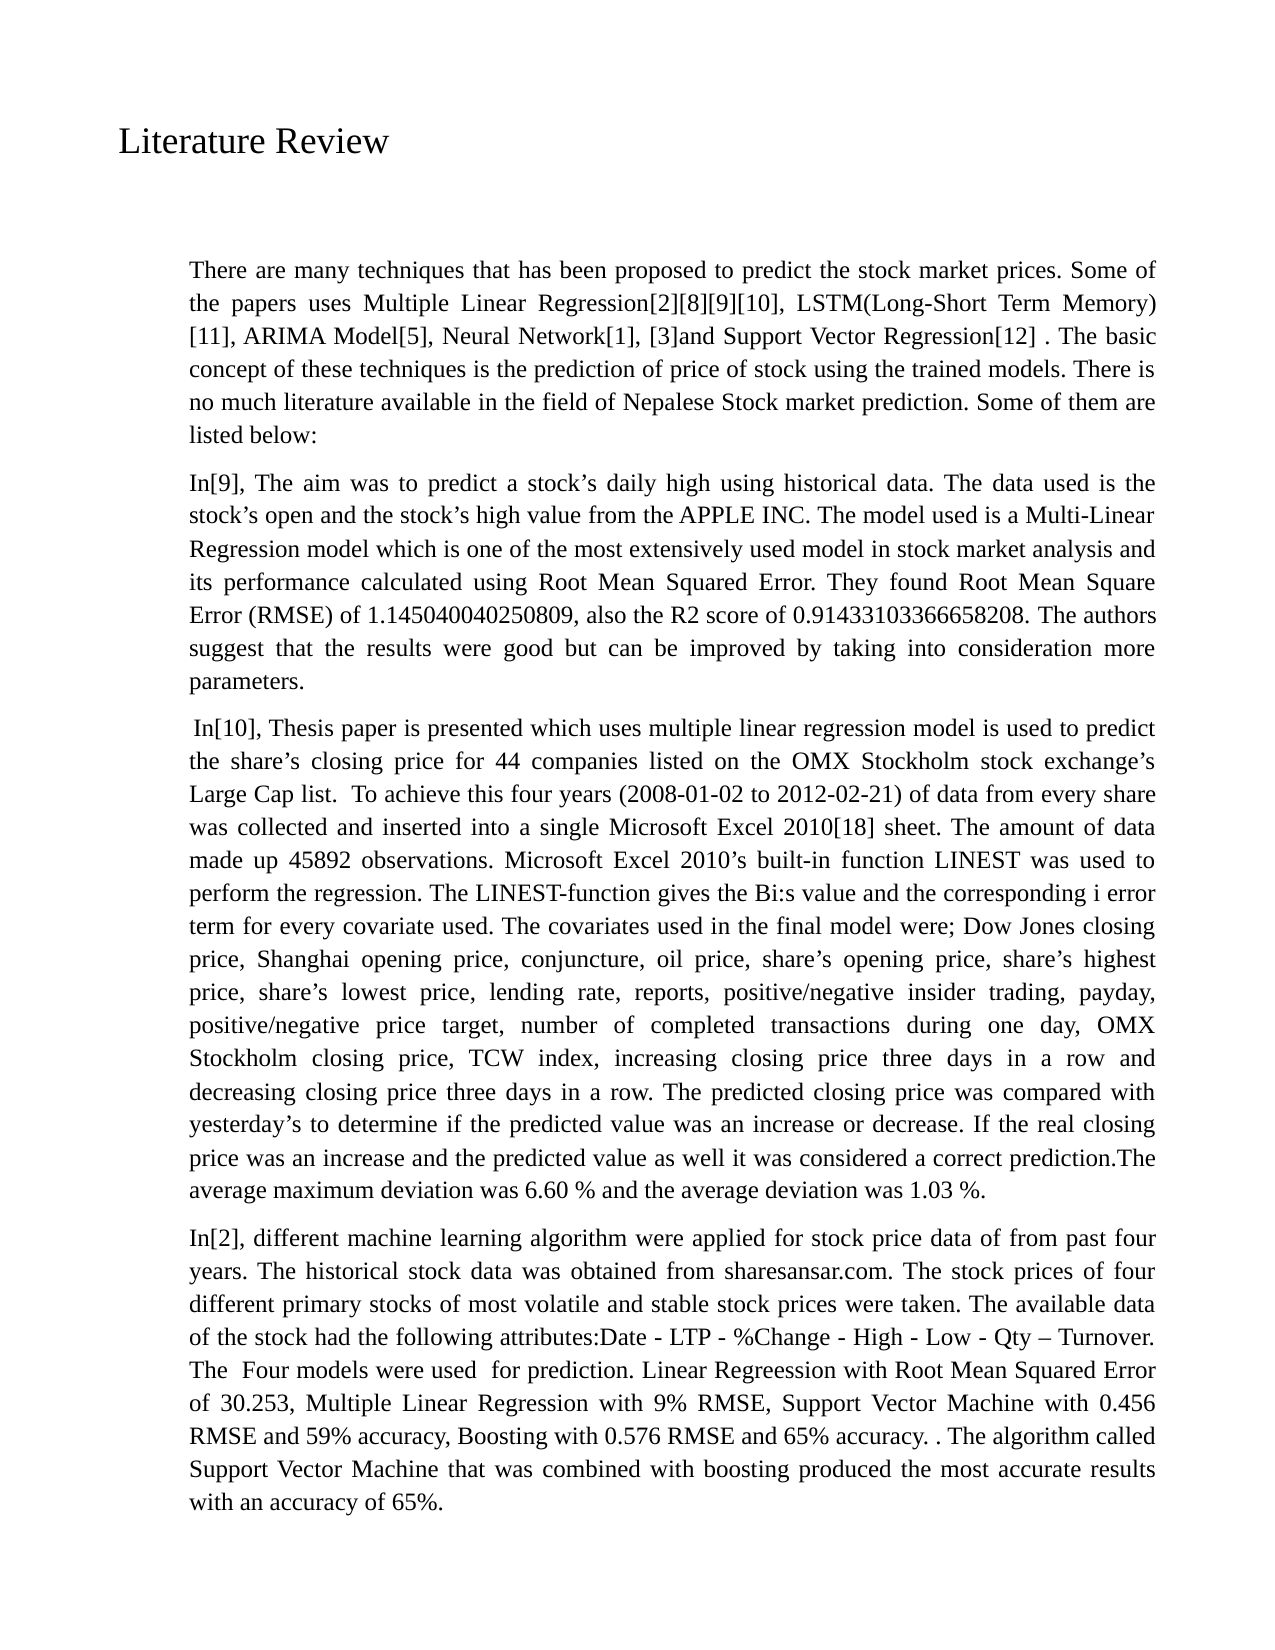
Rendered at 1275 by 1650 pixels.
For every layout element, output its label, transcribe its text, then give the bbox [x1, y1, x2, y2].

text Literature Review [118, 118, 1157, 161]
text In[10], Thesis paper is presented which uses multiple linear regression model is used to predict the share’s closing price for 44 companies listed on the OMX Stockholm stock exchange’s Large Cap list. To achieve this four years (2008-01-02 to 2012-02-21) of data from every share was collected and inserted into a single Microsoft Excel 2010[18] sheet. The amount of data made up 45892 observations. Microsoft Excel 2010’s built-in function LINEST was used to perform the regression. The LINEST-function gives the Bi:s value and the corresponding i error term for every covariate used. The covariates used in the final model were; Dow Jones closing price, Shanghai opening price, conjuncture, oil price, share’s opening price, share’s highest price, share’s lowest price, lending rate, reports, positive/negative insider trading, payday, positive/negative price target, number of completed transactions during one day, OMX Stockholm closing price, TCW index, increasing closing price three days in a row and decreasing closing price three days in a row. The predicted closing price was compared with yesterday’s to determine if the predicted value was an increase or decrease. If the real closing price was an increase and the predicted value as well it was considered a correct prediction.The average maximum deviation was 6.60 % and the average deviation was 1.03 %. [189, 713, 1157, 1204]
text In[2], different machine learning algorithm were applied for stock price data of from past four years. The historical stock data was obtained from sharesansar.com. The stock prices of four different primary stocks of most volatile and stable stock prices were taken. The available data of the stock had the following attributes:Date - LTP - %Change - High - Low - Qty – Turnover. The Four models were used for prediction. Linear Regreession with Root Mean Squared Error of 30.253, Multiple Linear Regression with 9% RMSE, Support Vector Machine with 0.456 RMSE and 59% accuracy, Boosting with 0.576 RMSE and 65% accuracy. . The algorithm called Support Vector Machine that was combined with boosting produced the most accurate results with an accuracy of 65%. [189, 1223, 1157, 1516]
text In[9], The aim was to predict a stock’s daily high using historical data. The data used is the stock’s open and the stock’s high value from the APPLE INC. The model used is a Multi-Linear Regression model which is one of the most extensively used model in stock market analysis and its performance calculated using Root Mean Squared Error. They found Root Mean Square Error (RMSE) of 1.145040040250809, also the R2 score of 0.91433103366658208. The authors suggest that the results were good but can be improved by taking into consideration more parameters. [189, 468, 1157, 694]
text There are many techniques that has been proposed to predict the stock market prices. Some of the papers uses Multiple Linear Regression[2]⁠[8][9]⁠[10]⁠, LSTM(Long-Short Term Memory)[11]⁠, ARIMA Model[5]⁠, Neural Network[1], [3]⁠and Support Vector Regression[12]⁠ . The basic concept of these techniques is the prediction of price of stock using the trained models. There is no much literature available in the field of Nepalese Stock market prediction. Some of them are listed below: [189, 222, 1157, 449]
